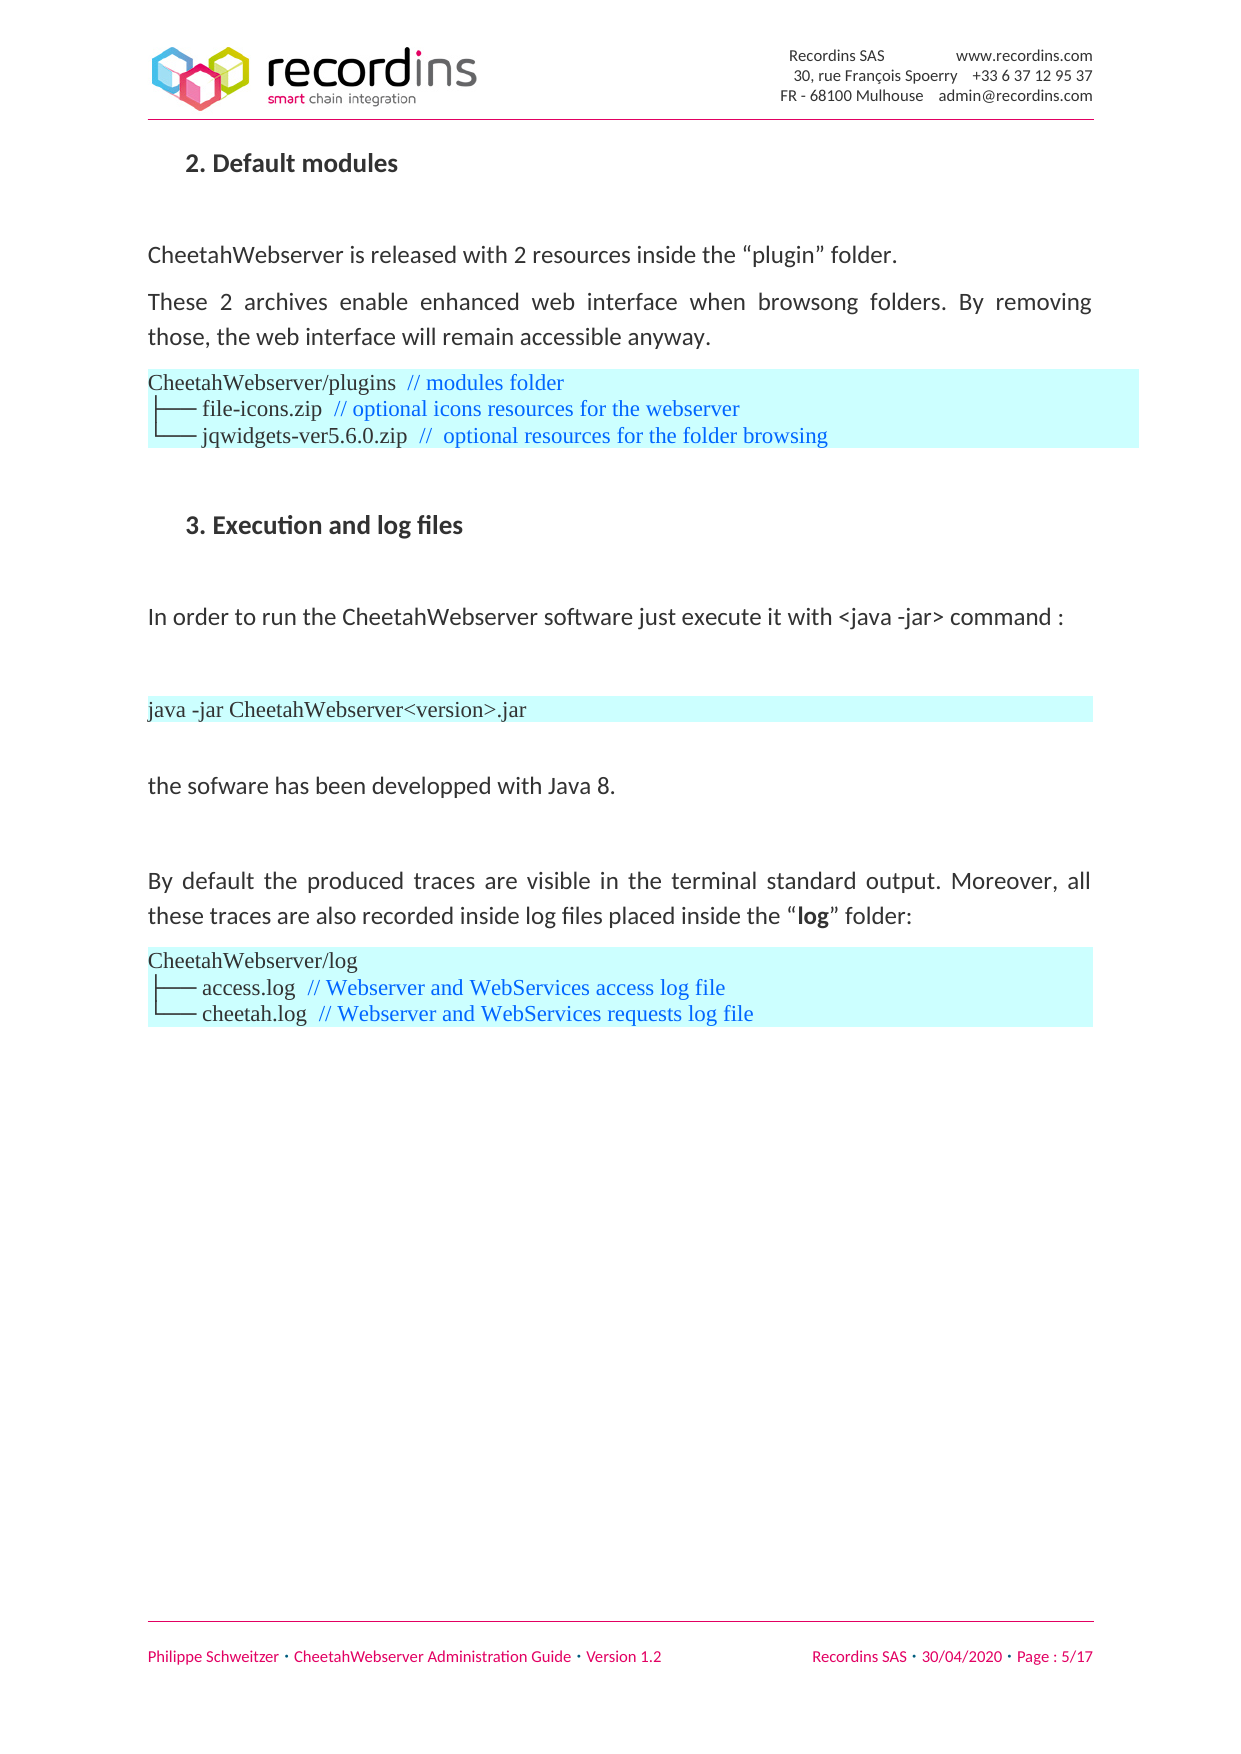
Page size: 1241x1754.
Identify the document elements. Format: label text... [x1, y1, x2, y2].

text └── cheetah.log // Webserver and WebServices requests log file [148, 1000, 1093, 1027]
text In order to run the CheetahWebserver software just execute it with <java -jar> command : [148, 601, 1093, 632]
text └── jqwidgets-ver5.6.0.zip // optional resources for the folder browsing [148, 422, 1139, 448]
text ├── file-icons.zip // optional icons resources for the webserver [156, 395, 1139, 422]
text By default the produced traces are visible in the terminal standard output. Moreover, all these traces are also recorded inside log files placed inside the “log” folder: [148, 865, 1093, 931]
text CheetahWebserver/plugins // modules folder [148, 369, 1139, 395]
text CheetahWebserver/log [148, 947, 1093, 974]
picture [147, 45, 481, 115]
text the sofware has been developped with Java 8. [148, 770, 1093, 801]
subtitle Execution and log files [185, 508, 1093, 541]
subtitle Default modules [185, 146, 1093, 179]
text CheetahWebserver is released with 2 resources inside the “plugin” folder. [148, 239, 1093, 269]
text ├── access.log // Webserver and WebServices access log file [156, 974, 1093, 1000]
text java -jar CheetahWebserver<version>.jar [148, 696, 1093, 722]
text These 2 archives enable enhanced web interface when browsong folders. By removing those, the web interface will remain accessible anyway. [148, 287, 1093, 352]
